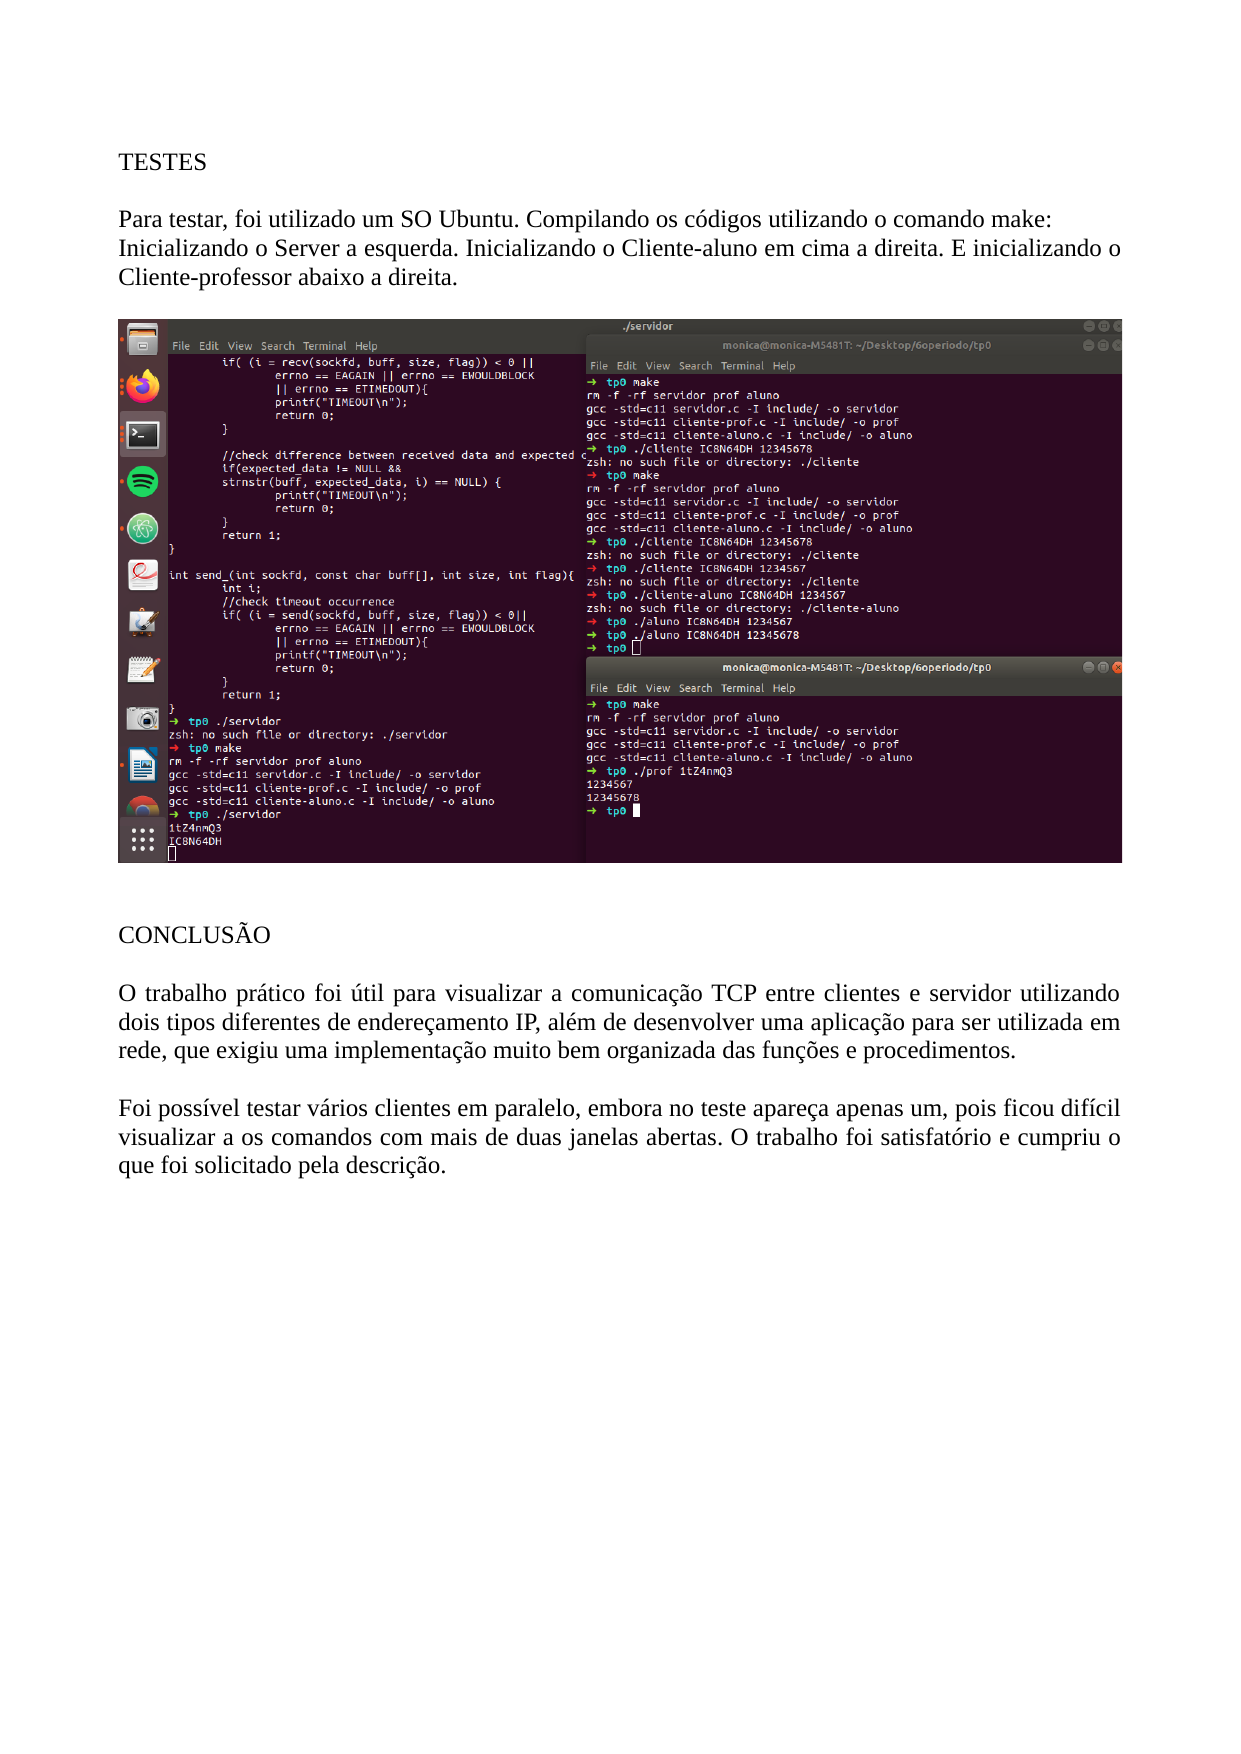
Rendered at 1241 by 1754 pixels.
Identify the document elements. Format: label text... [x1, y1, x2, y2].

text Para testar, foi utilizado um SO Ubuntu. Compilando os códigos utilizando o comando make: [118, 204, 1122, 233]
text Foi possível testar vários clientes em paralelo, embora no teste apareça apenas um, pois ficou difícil visualizar a os comandos com mais de duas janelas abertas. O trabalho foi satisfatório e cumpriu o que foi solicitado pela descrição. [118, 1093, 1122, 1179]
text TESTES [118, 147, 1122, 176]
text CONCLUSÃO [118, 921, 1122, 949]
text O trabalho prático foi útil para visualizar a comunicação TCP entre clientes e servidor utilizando dois tipos diferentes de endereçamento IP, além de desenvolver uma aplicação para ser utilizada em rede, que exigiu uma implementação muito bem organizada das funções e procedimentos. [118, 978, 1122, 1064]
text Inicializando o Server a esquerda. Inicializando o Cliente-aluno em cima a direita. E inicializando o Cliente-professor abaixo a direita. [118, 233, 1122, 291]
picture [118, 319, 1123, 863]
